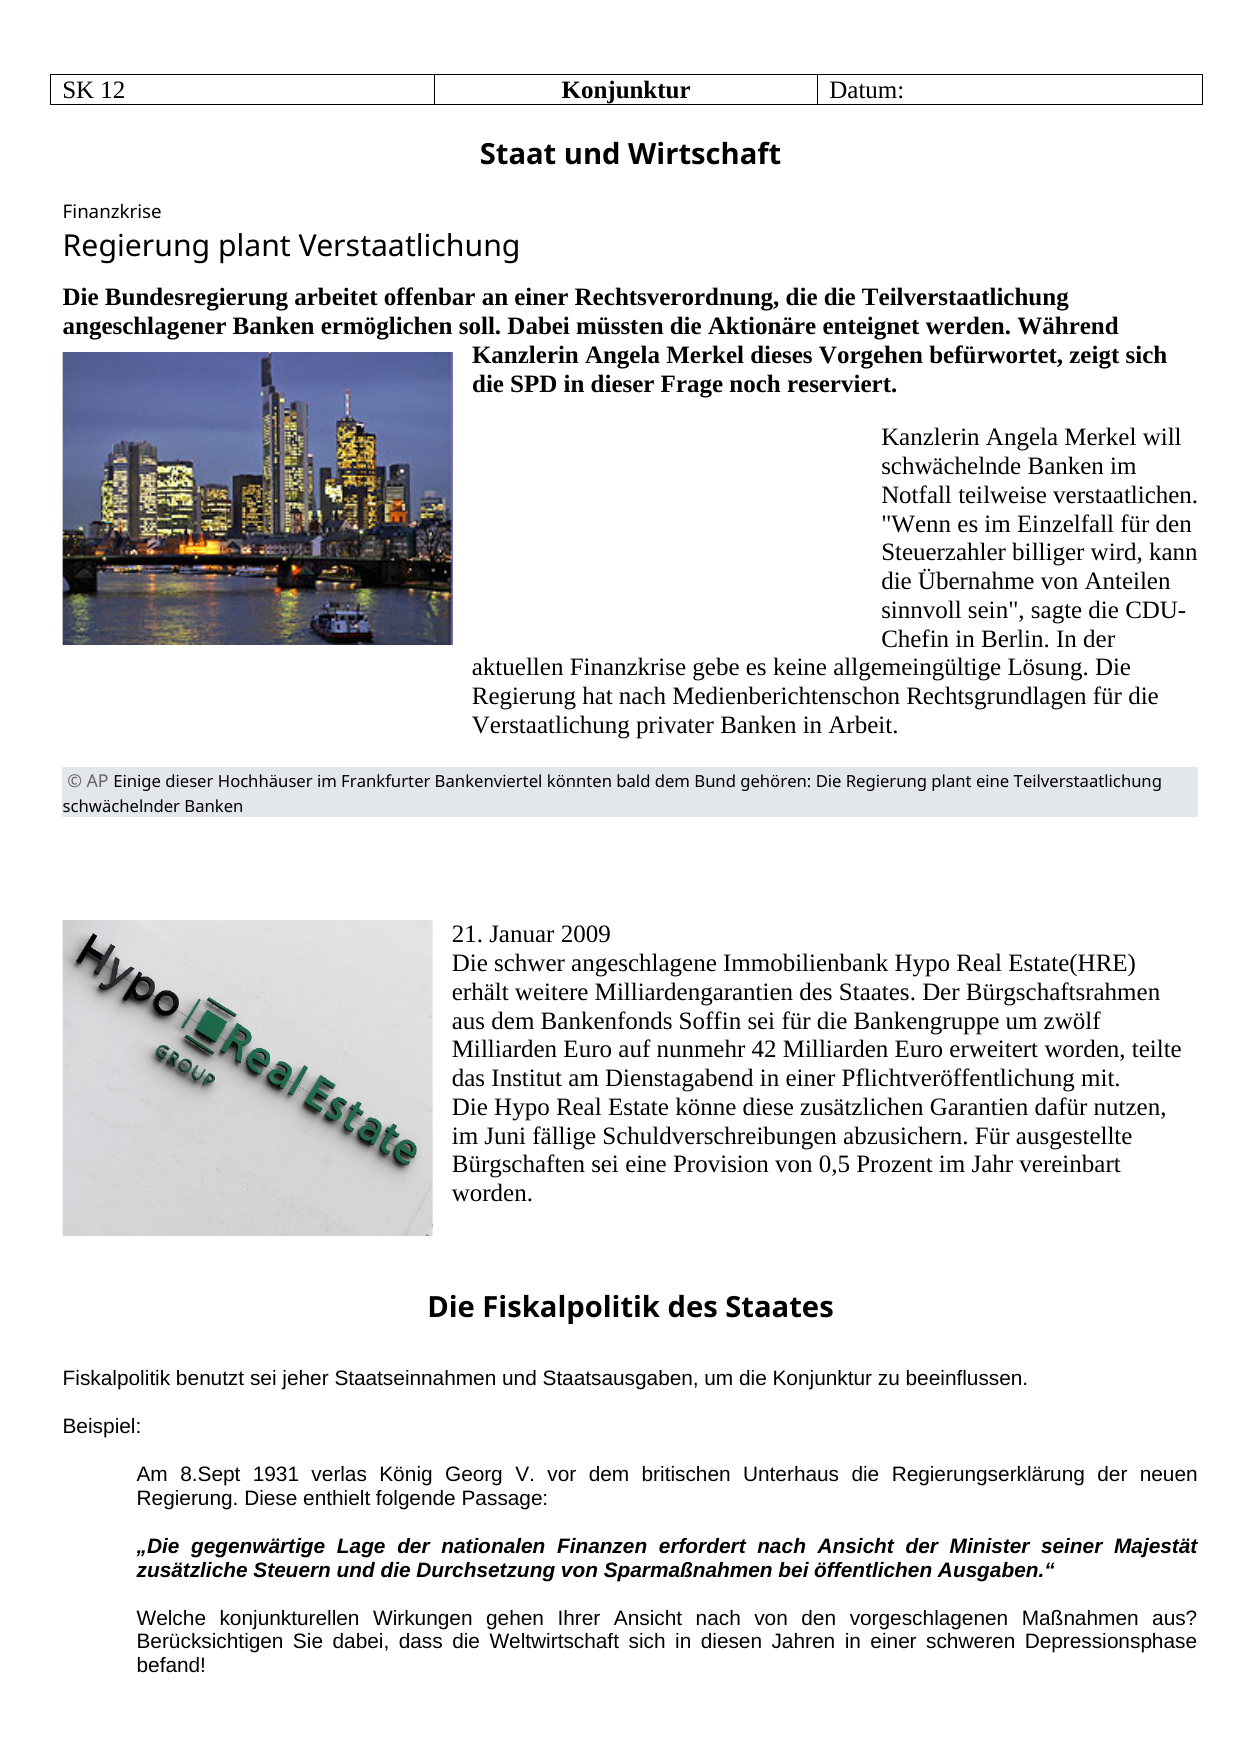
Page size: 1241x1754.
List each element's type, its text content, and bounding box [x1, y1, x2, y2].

text Kanzlerin Angela Merkel will schwächelnde Banken im Notfall teilweise verstaatlichen. "Wenn es im Einzelfall für den Steuerzahler billiger wird, kann die Übernahme von Anteilen sinnvoll sein", sagte die CDU-Chefin in Berlin. In der aktuellen Finanzkrise gebe es keine allgemeingültige Lösung. Die Regierung hat nach Medienberichtenschon Rechtsgrundlagen für die Verstaatlichung privater Banken in Arbeit. [472, 422, 1198, 739]
picture [62, 920, 433, 1236]
text Am 8.Sept 1931 verlas König Georg V. vor dem britischen Unterhaus die Regierungserklärung der neuen Regierung. Diese enthielt folgende Passage: [136, 1462, 1198, 1509]
text Die schwer angeschlagene Immobilienbank Hypo Real Estate(HRE) erhält weitere Milliardengarantien des Staates. Der Bürgschaftsrahmen aus dem Bankenfonds Soffin sei für die Bankengruppe um zwölf Milliarden Euro auf nunmehr 42 Milliarden Euro erweitert worden, teilte das Institut am Dienstagabend in einer Pflichtveröffentlichung mit. [433, 948, 1198, 1092]
subtitle Regierung plant Verstaatlichung [62, 224, 1198, 265]
text Finanzkrise [62, 199, 1198, 224]
text Welche konjunkturellen Wirkungen gehen Ihrer Ansicht nach von den vorgeschlagenen Maßnahmen aus? Berücksichtigen Sie dabei, dass die Weltwirtschaft sich in diesen Jahren in einer schweren Depressionsphase befand! [136, 1605, 1198, 1677]
text Beispiel: [62, 1414, 1198, 1438]
text Die Hypo Real Estate könne diese zusätzlichen Garantien dafür nutzen, im Juni fällige Schuldverschreibungen abzusichern. Für ausgestellte Bürgschaften sei eine Provision von 0,5 Prozent im Jahr vereinbart worden. [433, 1092, 1198, 1207]
text 21. Januar 2009 [62, 919, 1198, 948]
text „Die gegenwärtige Lage der nationalen Finanzen erfordert nach Ansicht der Minister seiner Majestät zusätzliche Steuern und die Durchsetzung von Sparmaßnahmen bei öffentlichen Ausgaben.“ [136, 1533, 1198, 1581]
text Die Bundesregierung arbeitet offenbar an einer Rechtsverordnung, die die Teilverstaatlichung angeschlagener Banken ermöglichen soll. Dabei müssten die Aktionäre enteignet werden. Während Kanzlerin Angela Merkel dieses Vorgehen befürwortet, zeigt sich die SPD in dieser Frage noch reserviert. [62, 282, 1198, 397]
text Fiskalpolitik benutzt sei jeher Staatseinnahmen und Staatsausgaben, um die Konjunktur zu beeinflussen. [62, 1366, 1198, 1390]
text © AP Einige dieser Hochhäuser im Frankfurter Bankenviertel könnten bald dem Bund gehören: Die Regierung plant eine Teilverstaatlichung schwächelnder Banken [62, 767, 1198, 817]
text Staat und Wirtschaft [62, 133, 1198, 173]
text Die Fiskalpolitik des Staates [62, 1286, 1198, 1326]
picture [62, 352, 453, 645]
